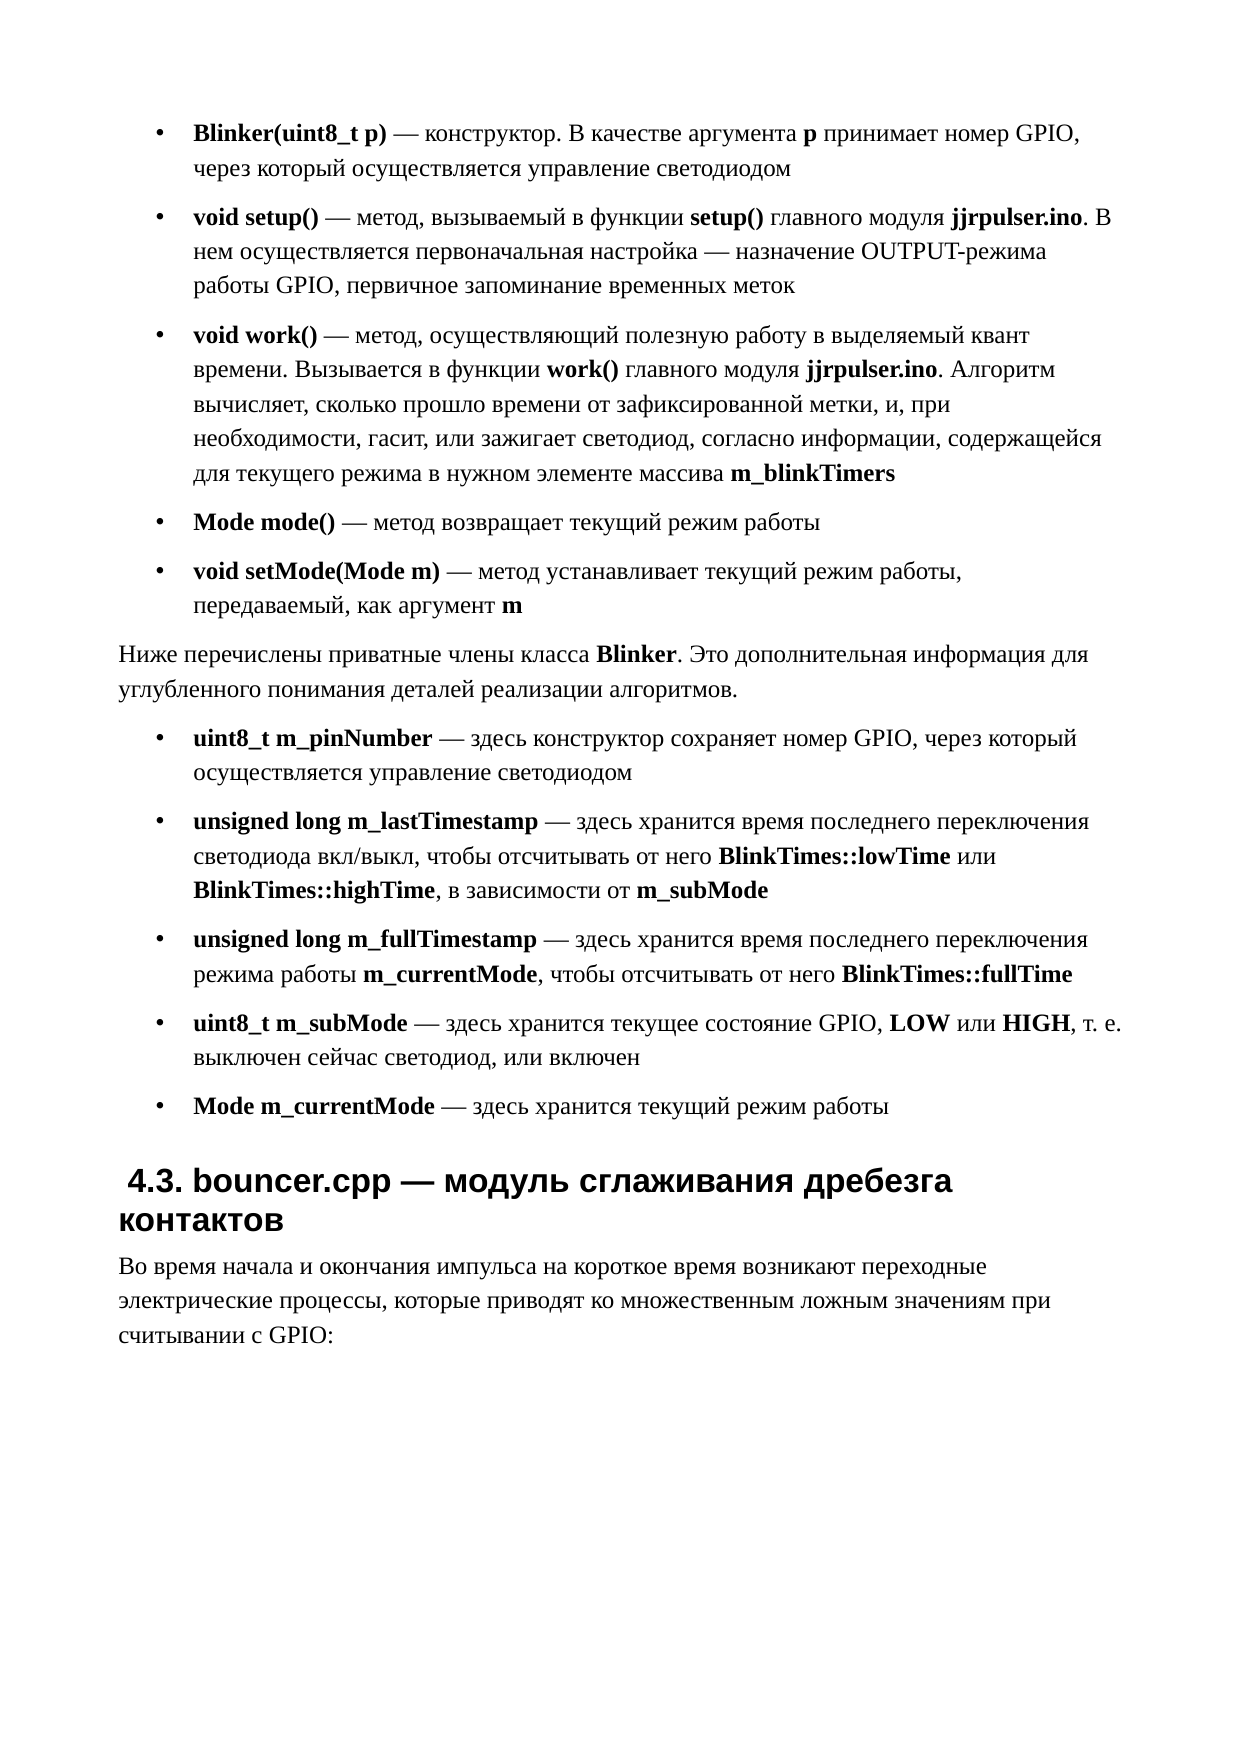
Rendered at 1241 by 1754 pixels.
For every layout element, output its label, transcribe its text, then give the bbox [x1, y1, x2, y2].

list unsigned long m_lastTimestamp — здесь хранится время последнего переключения светодиода вкл/выкл, чтобы отсчитывать от него BlinkTimes::lowTime или BlinkTimes::highTime, в зависимости от m_subMode [156, 806, 1122, 904]
list Mode mode() — метод возвращает текущий режим работы [156, 507, 1122, 535]
text Во время начала и окончания импульса на короткое время возникают переходные электрические процессы, которые приводят ко множественным ложным значениям при считывании с GPIO: [118, 1251, 1122, 1349]
list unsigned long m_fullTimestamp — здесь хранится время последнего переключения режима работы m_currentMode, чтобы отсчитывать от него BlinkTimes::fullTime [156, 924, 1122, 988]
list uint8_t m_pinNumber — здесь конструктор сохраняет номер GPIO, через который осуществляется управление светодиодом [156, 723, 1122, 786]
list void setup() — метод, вызываемый в функции setup() главного модуля jjrpulser.ino. В нем осуществляется первоначальная настройка — назначение OUTPUT-режима работы GPIO, первичное запоминание временных меток [156, 202, 1122, 299]
text Ниже перечислены приватные члены класса Blinker. Это дополнительная информация для углубленного понимания деталей реализации алгоритмов. [118, 639, 1122, 702]
list void work() — метод, осуществляющий полезную работу в выделяемый квант времени. Вызывается в функции work() главного модуля jjrpulser.ino. Алгоритм вычисляет, сколько прошло времени от зафиксированной метки, и, при необходимости, гасит, или зажигает светодиод, согласно информации, содержащейся для текущего режима в нужном элементе массива m_blinkTimers [156, 320, 1122, 486]
list Blinker(uint8_t p) — конструктор. В качестве аргумента p принимает номер GPIO, через который осуществляется управление светодиодом [156, 118, 1122, 181]
list void setMode(Mode m) — метод устанавливает текущий режим работы, передаваемый, как аргумент m [156, 556, 1122, 619]
list Mode m_currentMode — здесь хранится текущий режим работы [156, 1091, 1122, 1120]
subtitle bouncer.cpp — модуль сглаживания дребезга контактов [118, 1161, 1122, 1239]
list uint8_t m_subMode — здесь хранится текущее состояние GPIO, LOW или HIGH, т. е. выключен сейчас светодиод, или включен [156, 1008, 1122, 1071]
